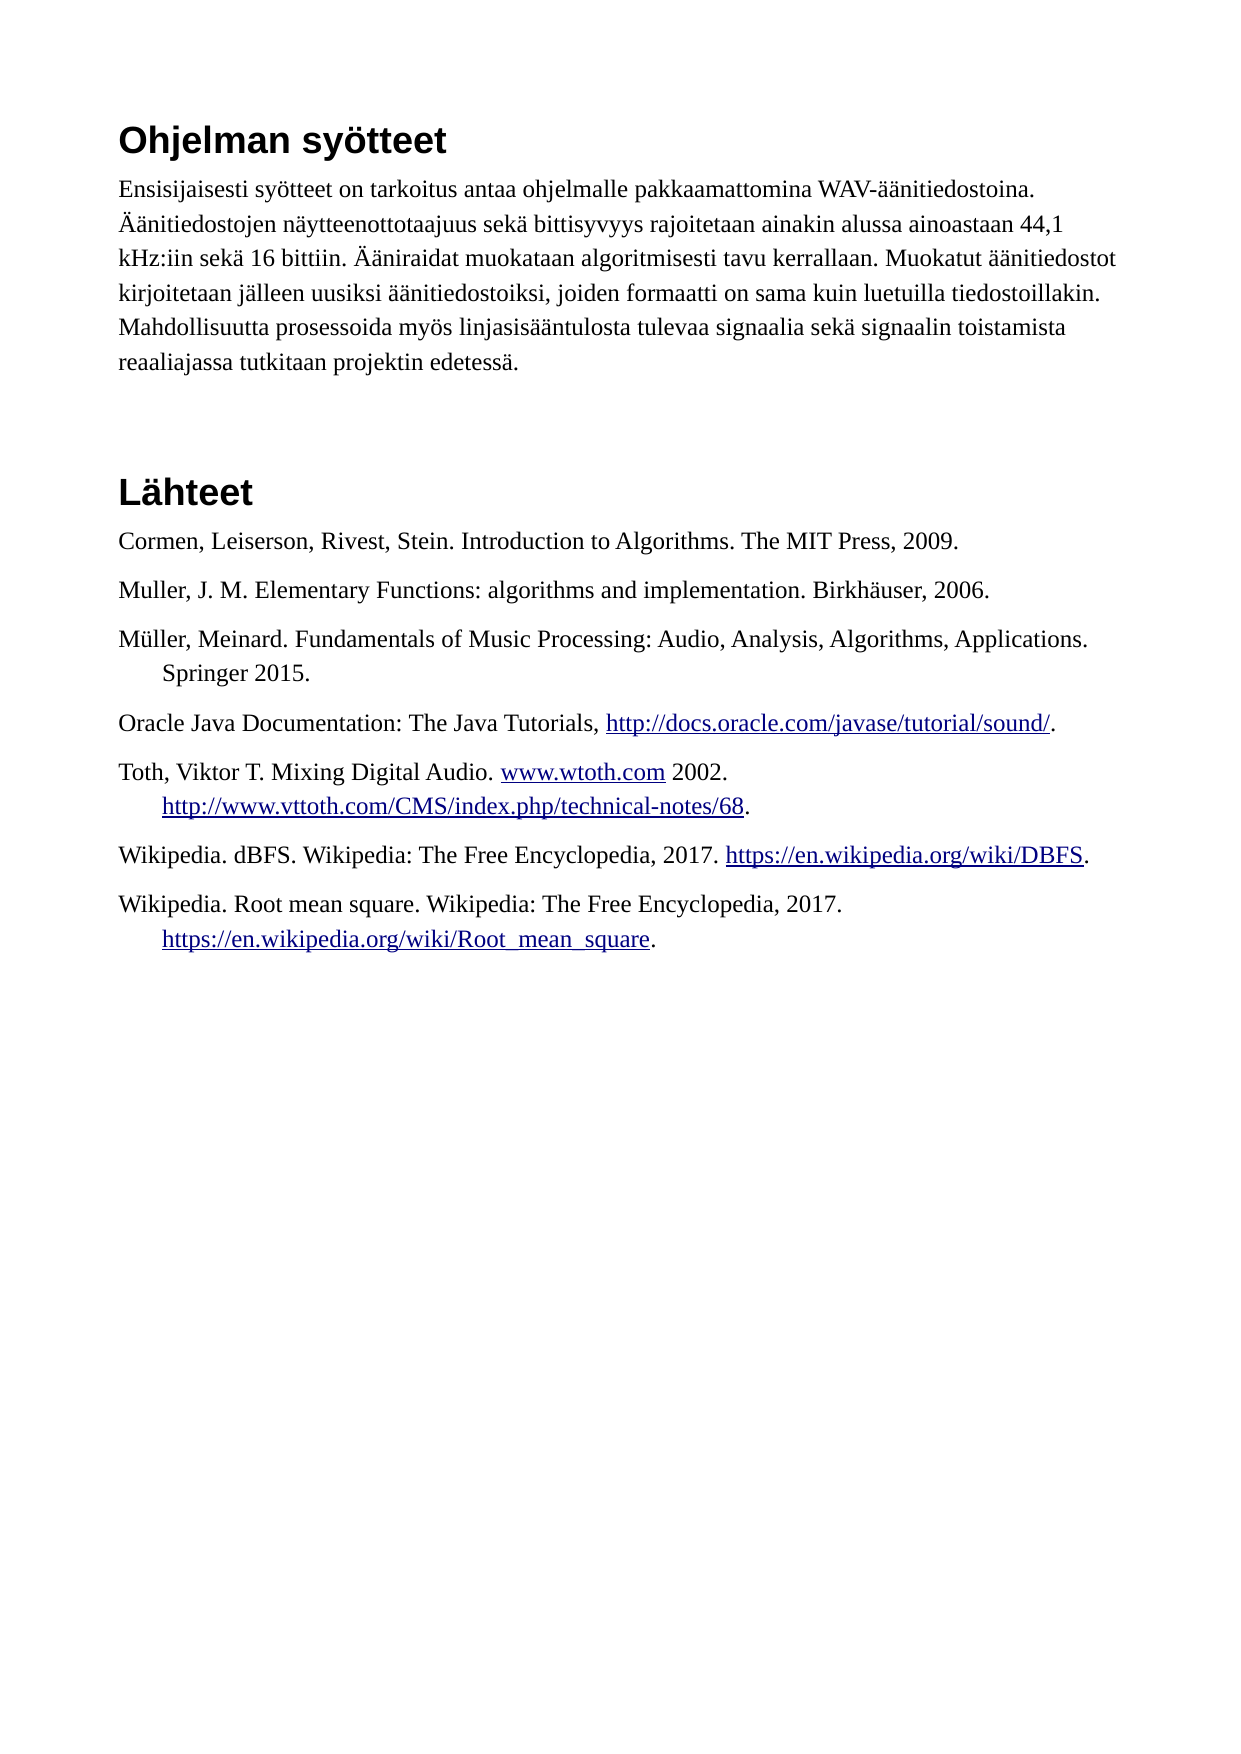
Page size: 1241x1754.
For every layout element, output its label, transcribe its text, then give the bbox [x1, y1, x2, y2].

text Ensisijaisesti syötteet on tarkoitus antaa ohjelmalle pakkaamattomina WAV-äänitiedostoina. Äänitiedostojen näytteenottotaajuus sekä bittisyvyys rajoitetaan ainakin alussa ainoastaan 44,1 kHz:iin sekä 16 bittiin. Ääniraidat muokataan algoritmisesti tavu kerrallaan. Muokatut äänitiedostot kirjoitetaan jälleen uusiksi äänitiedostoiksi, joiden formaatti on sama kuin luetuilla tiedostoillakin. Mahdollisuutta prosessoida myös linjasisääntulosta tulevaa signaalia sekä signaalin toistamista reaaliajassa tutkitaan projektin edetessä. [118, 174, 1122, 375]
text Wikipedia. Root mean square. Wikipedia: The Free Encyclopedia, 2017. https://en.wikipedia.org/wiki/Root_mean_square. [118, 889, 1122, 952]
text Wikipedia. dBFS. Wikipedia: The Free Encyclopedia, 2017. https://en.wikipedia.org/wiki/DBFS. [118, 840, 1122, 869]
text Cormen, Leiserson, Rivest, Stein. Introduction to Algorithms. The MIT Press, 2009. [118, 526, 1122, 555]
text Oracle Java Documentation: The Java Tutorials, http://docs.oracle.com/javase/tutorial/sound/. [118, 708, 1122, 736]
text Muller, J. M. Elementary Functions: algorithms and implementation. Birkhäuser, 2006. [118, 575, 1122, 604]
subtitle Lähteet [118, 470, 1122, 513]
text Müller, Meinard. Fundamentals of Music Processing: Audio, Analysis, Algorithms, Applications. Springer 2015. [118, 624, 1122, 687]
text Toth, Viktor T. Mixing Digital Audio. www.wtoth.com 2002. http://www.vttoth.com/CMS/index.php/technical-notes/68. [118, 757, 1122, 820]
subtitle Ohjelman syötteet [118, 118, 1122, 162]
